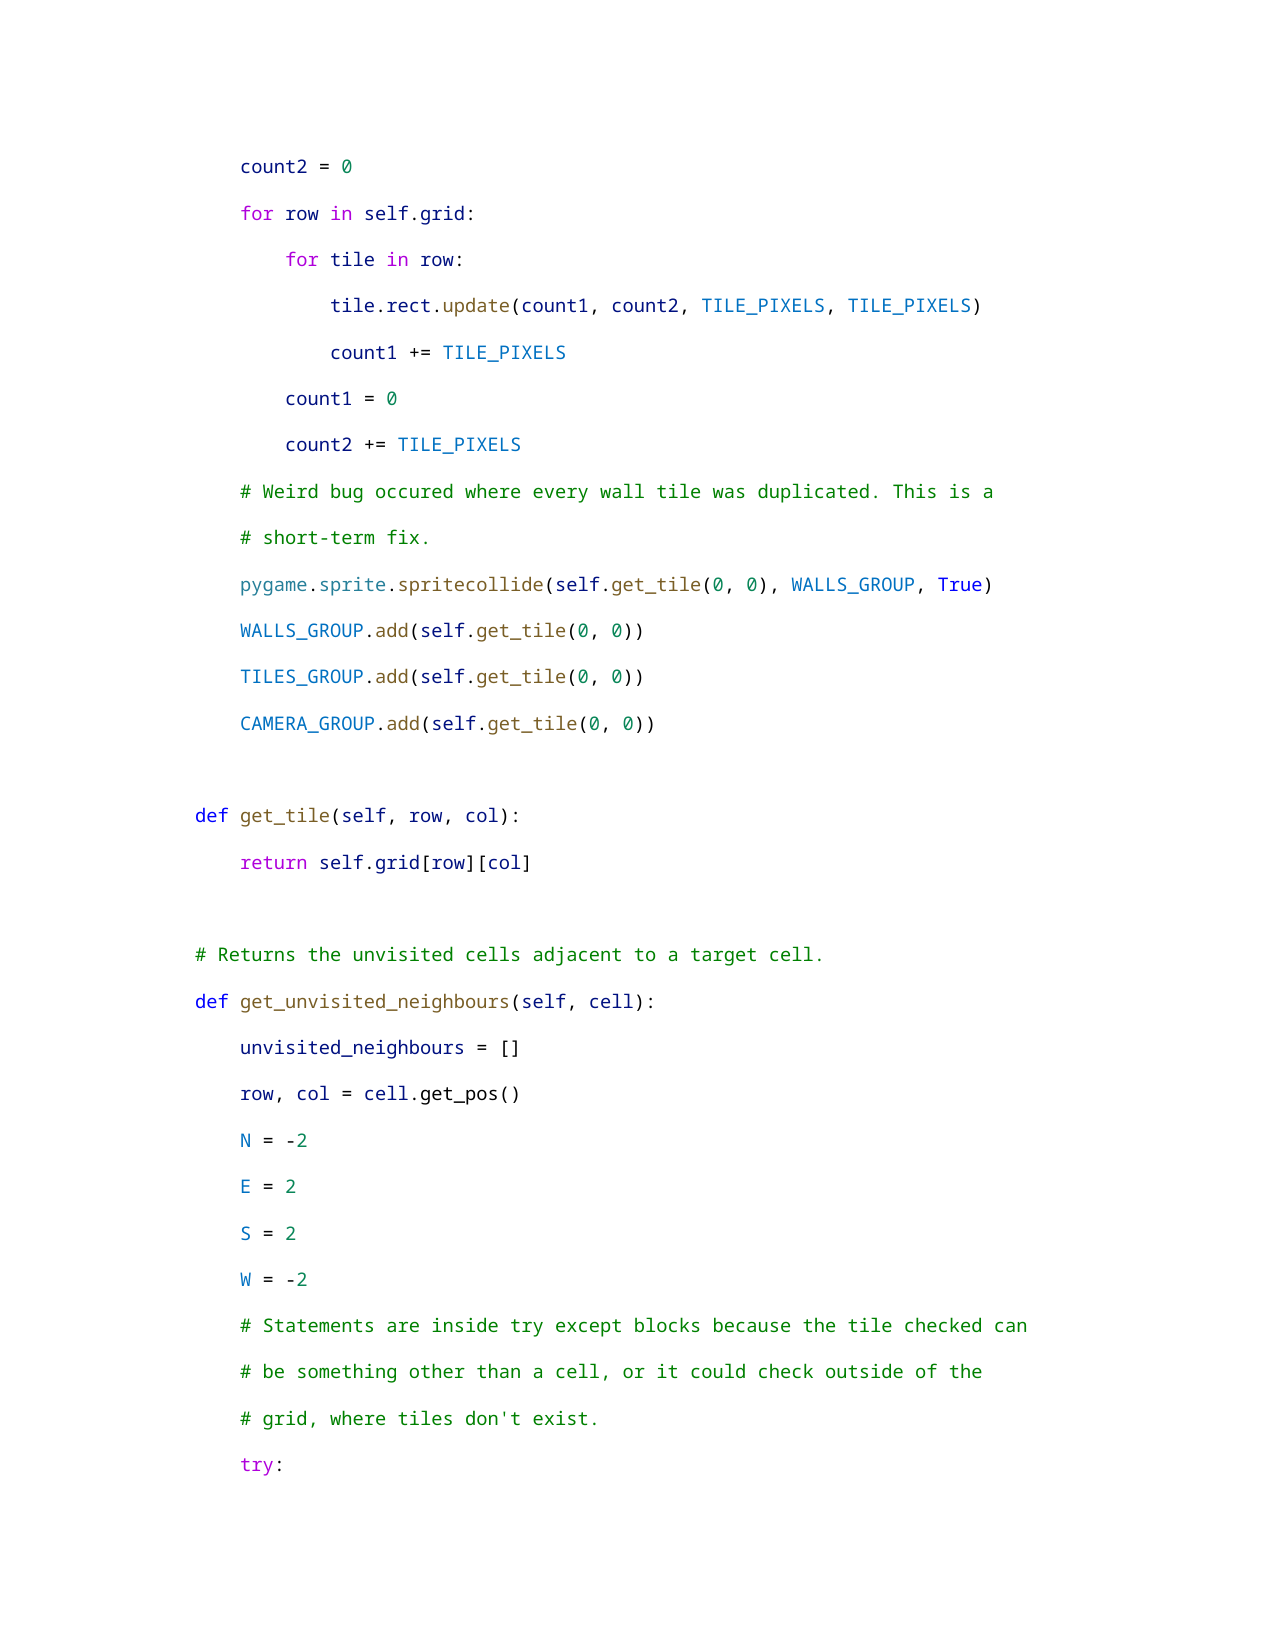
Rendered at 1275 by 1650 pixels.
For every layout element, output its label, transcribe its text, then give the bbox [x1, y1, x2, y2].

text for row in self.grid: [150, 196, 1125, 226]
text E = 2 [150, 1170, 1125, 1199]
text count2 += TILE_PIXELS [150, 428, 1125, 458]
text # Statements are inside try except blocks because the tile checked can [150, 1309, 1125, 1338]
text pygame.sprite.spritecollide(self.get_tile(0, 0), WALLS_GROUP, True) [150, 567, 1125, 597]
text tile.rect.update(count1, count2, TILE_PIXELS, TILE_PIXELS) [150, 289, 1125, 319]
text unvisited_neighbours = [] [150, 1031, 1125, 1060]
text # Returns the unvisited cells adjacent to a target cell. [150, 938, 1125, 968]
text TILES_GROUP.add(self.get_tile(0, 0)) [150, 660, 1125, 689]
text # be something other than a cell, or it could check outside of the [150, 1355, 1125, 1385]
text try: [150, 1448, 1125, 1478]
text # Weird bug occured where every wall tile was duplicated. This is a [150, 474, 1125, 504]
text count1 = 0 [150, 382, 1125, 411]
text CAMERA_GROUP.add(self.get_tile(0, 0)) [150, 706, 1125, 736]
text row, col = cell.get_pos() [150, 1077, 1125, 1107]
text W = -2 [150, 1262, 1125, 1292]
text def get_unvisited_neighbours(self, cell): [150, 984, 1125, 1014]
text count1 += TILE_PIXELS [150, 335, 1125, 365]
text # short-term fix. [150, 521, 1125, 551]
text # grid, where tiles don't exist. [150, 1402, 1125, 1431]
text count2 = 0 [150, 150, 1125, 180]
text for tile in row: [150, 243, 1125, 272]
text def get_tile(self, row, col): [150, 799, 1125, 829]
text return self.grid[row][col] [150, 845, 1125, 875]
text N = -2 [150, 1123, 1125, 1153]
text S = 2 [150, 1216, 1125, 1246]
text WALLS_GROUP.add(self.get_tile(0, 0)) [150, 613, 1125, 643]
